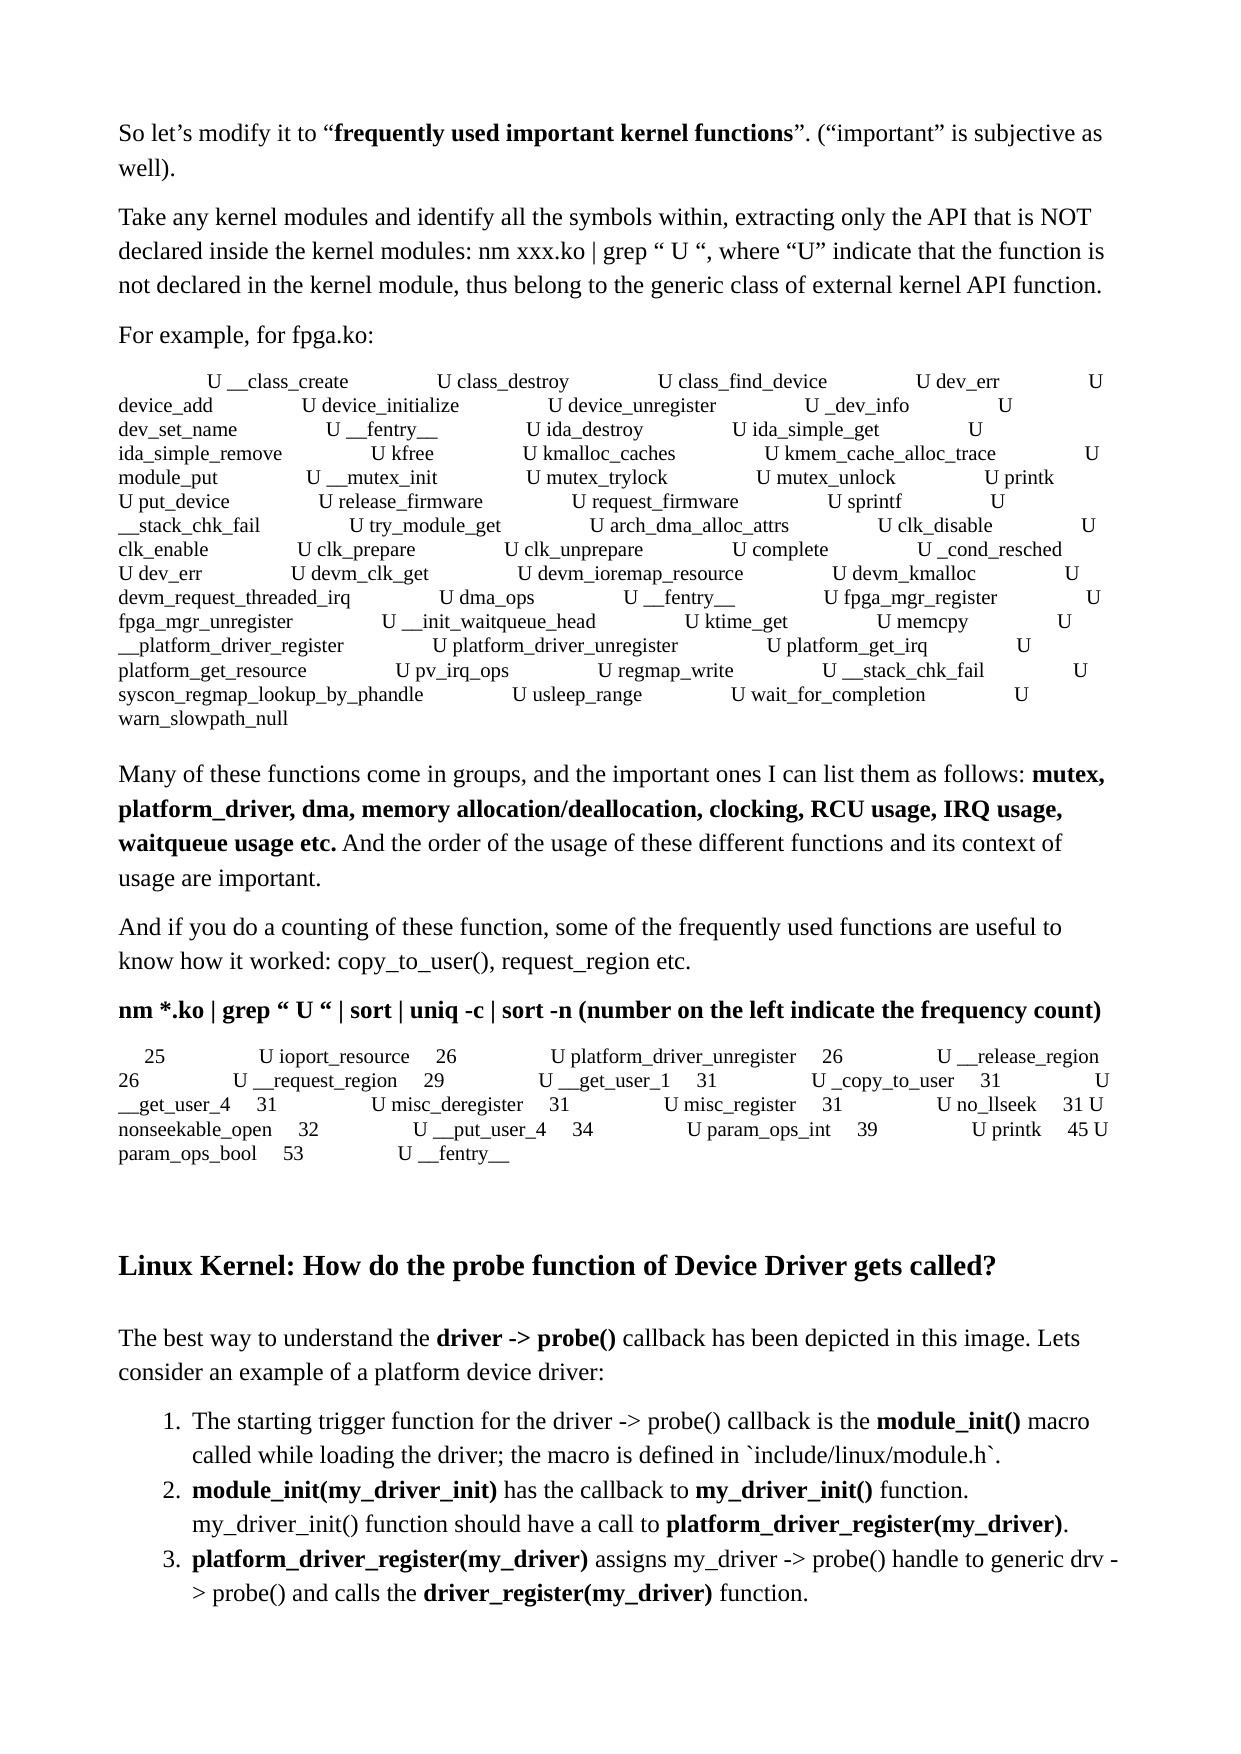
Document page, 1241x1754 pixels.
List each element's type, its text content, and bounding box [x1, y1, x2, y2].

list The starting trigger function for the driver -> probe() callback is the module_init() macro called while loading the driver; the macro is defined in `include/linux/module.h`. [162, 1406, 1122, 1469]
text The best way to understand the driver -> probe() callback has been depicted in this image. Lets consider an example of a platform device driver: [118, 1323, 1122, 1386]
text 25 U ioport_resource 26 U platform_driver_unregister 26 U __release_region 26 U __request_region 29 U __get_user_1 31 U _copy_to_user 31 U __get_user_4 31 U misc_deregister 31 U misc_register 31 U no_llseek 31 U nonseekable_open 32 U __put_user_4 34 U param_ops_int 39 U printk 45 U param_ops_bool 53 U __fentry__ [118, 1044, 1122, 1164]
text Take any kernel modules and identify all the symbols within, extracting only the API that is NOT declared inside the kernel modules: nm xxx.ko | grep “ U “, where “U” indicate that the function is not declared in the kernel module, thus belong to the generic class of external kernel API function. [118, 202, 1122, 299]
list module_init(my_driver_init) has the callback to my_driver_init() function. my_driver_init() function should have a call to platform_driver_register(my_driver). [162, 1475, 1122, 1538]
text And if you do a counting of these function, some of the frequently used functions are useful to know how it worked: copy_to_user(), request_region etc. [118, 912, 1122, 975]
text Many of these functions come in groups, and the important ones I can list them as follows: mutex, platform_driver, dma, memory allocation/deallocation, clocking, RCU usage, IRQ usage, waitqueue usage etc. And the order of the usage of these different functions and its context of usage are important. [118, 759, 1122, 891]
subtitle Linux Kernel: How do the probe function of Device Driver gets called? [118, 1248, 1122, 1281]
text nm *.ko | grep “ U “ | sort | uniq -c | sort -n (number on the left indicate the frequency count) [118, 995, 1122, 1024]
text So let’s modify it to “frequently used important kernel functions”. (“important” is subjective as well). [118, 118, 1122, 181]
text U __class_create U class_destroy U class_find_device U dev_err U device_add U device_initialize U device_unregister U _dev_info U dev_set_name U __fentry__ U ida_destroy U ida_simple_get U ida_simple_remove U kfree U kmalloc_caches U kmem_cache_alloc_trace U module_put U __mutex_init U mutex_trylock U mutex_unlock U printk U put_device U release_firmware U request_firmware U sprintf U __stack_chk_fail U try_module_get U arch_dma_alloc_attrs U clk_disable U clk_enable U clk_prepare U clk_unprepare U complete U _cond_resched U dev_err U devm_clk_get U devm_ioremap_resource U devm_kmalloc U devm_request_threaded_irq U dma_ops U __fentry__ U fpga_mgr_register U fpga_mgr_unregister U __init_waitqueue_head U ktime_get U memcpy U __platform_driver_register U platform_driver_unregister U platform_get_irq U platform_get_resource U pv_irq_ops U regmap_write U __stack_chk_fail U syscon_regmap_lookup_by_phandle U usleep_range U wait_for_completion U warn_slowpath_null [118, 369, 1122, 730]
list platform_driver_register(my_driver) assigns my_driver -> probe() handle to generic drv -> probe() and calls the driver_register(my_driver) function. [162, 1544, 1122, 1607]
text For example, for fpga.ko: [118, 320, 1122, 348]
